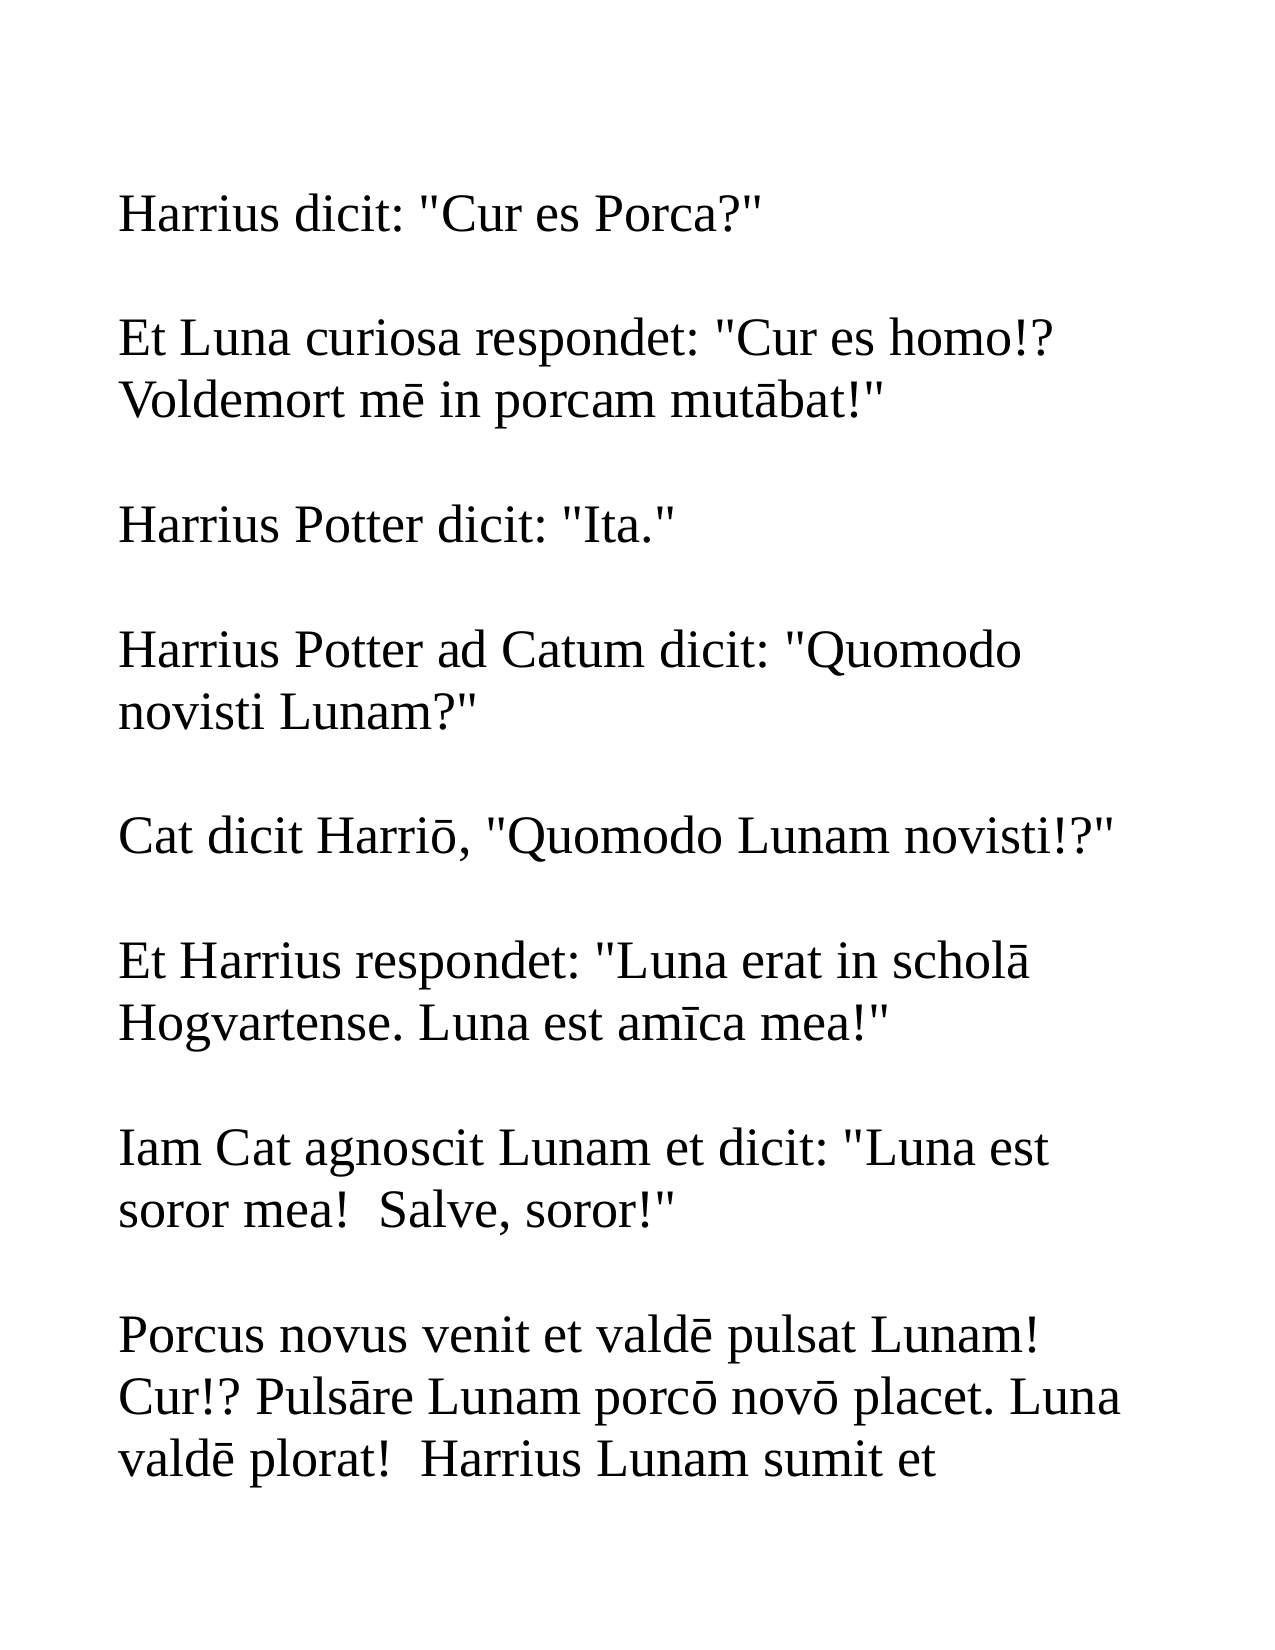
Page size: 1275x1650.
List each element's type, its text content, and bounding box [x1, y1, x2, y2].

text Porcus novus venit et valdē pulsat Lunam! Cur!? Pulsāre Lunam porcō novō placet. Luna valdē plorat! Harrius Lunam sumit et [118, 1302, 1157, 1488]
text Iam Cat agnoscit Lunam et dicit: "Luna est soror mea! Salve, soror!" [118, 1115, 1157, 1239]
text Et Luna curiosa respondet: "Cur es homo!? Voldemort mē in porcam mutābat!" [118, 305, 1157, 429]
text Cat dicit Harriō, "Quomodo Lunam novisti!?" [118, 803, 1157, 866]
text Harrius dicit: "Cur es Porca?" [118, 180, 1157, 243]
text Harrius Potter ad Catum dicit: "Quomodo novisti Lunam?" [118, 616, 1157, 741]
text Harrius Potter dicit: "Ita." [118, 492, 1157, 554]
text Et Harrius respondet: "Luna erat in scholā Hogvartense. Luna est amīca mea!" [118, 928, 1157, 1052]
